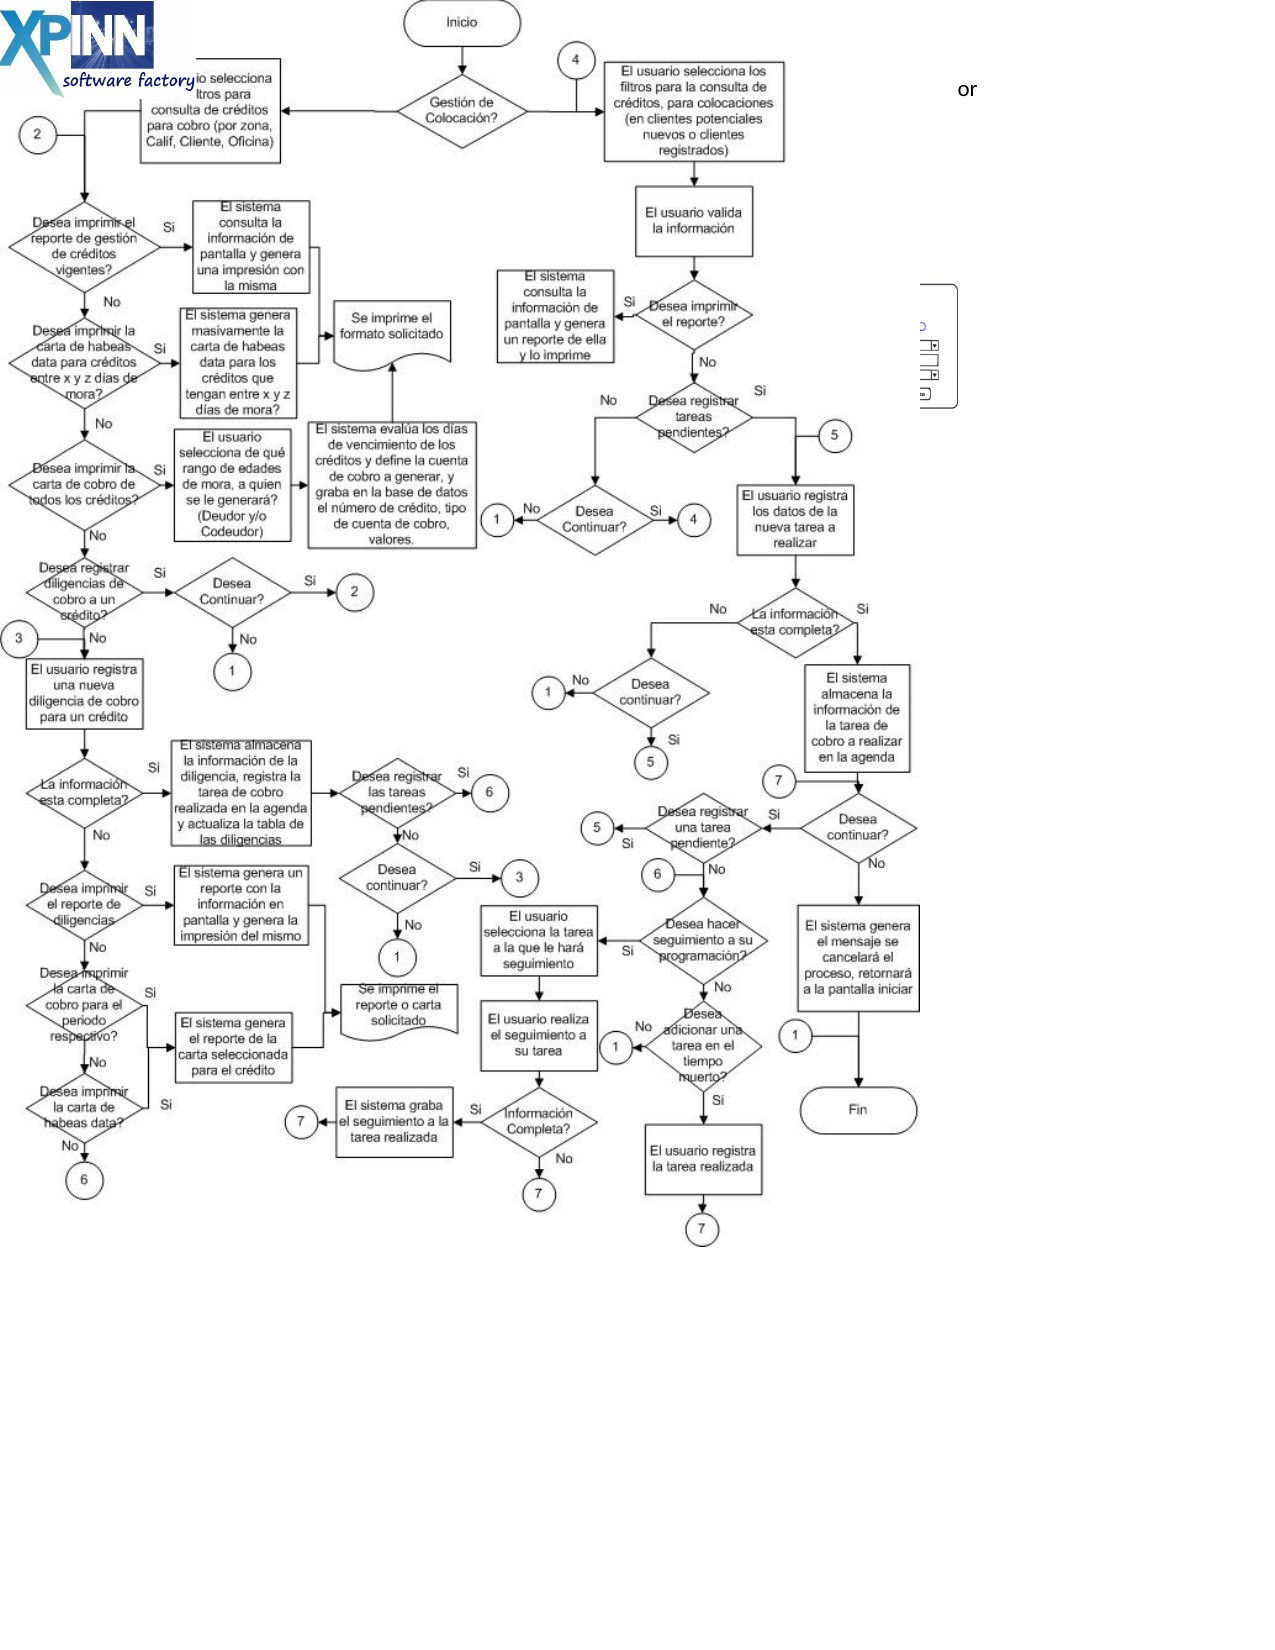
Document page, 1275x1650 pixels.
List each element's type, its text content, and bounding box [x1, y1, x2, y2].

picture [0, 0, 958, 1247]
text or [958, 74, 1098, 102]
